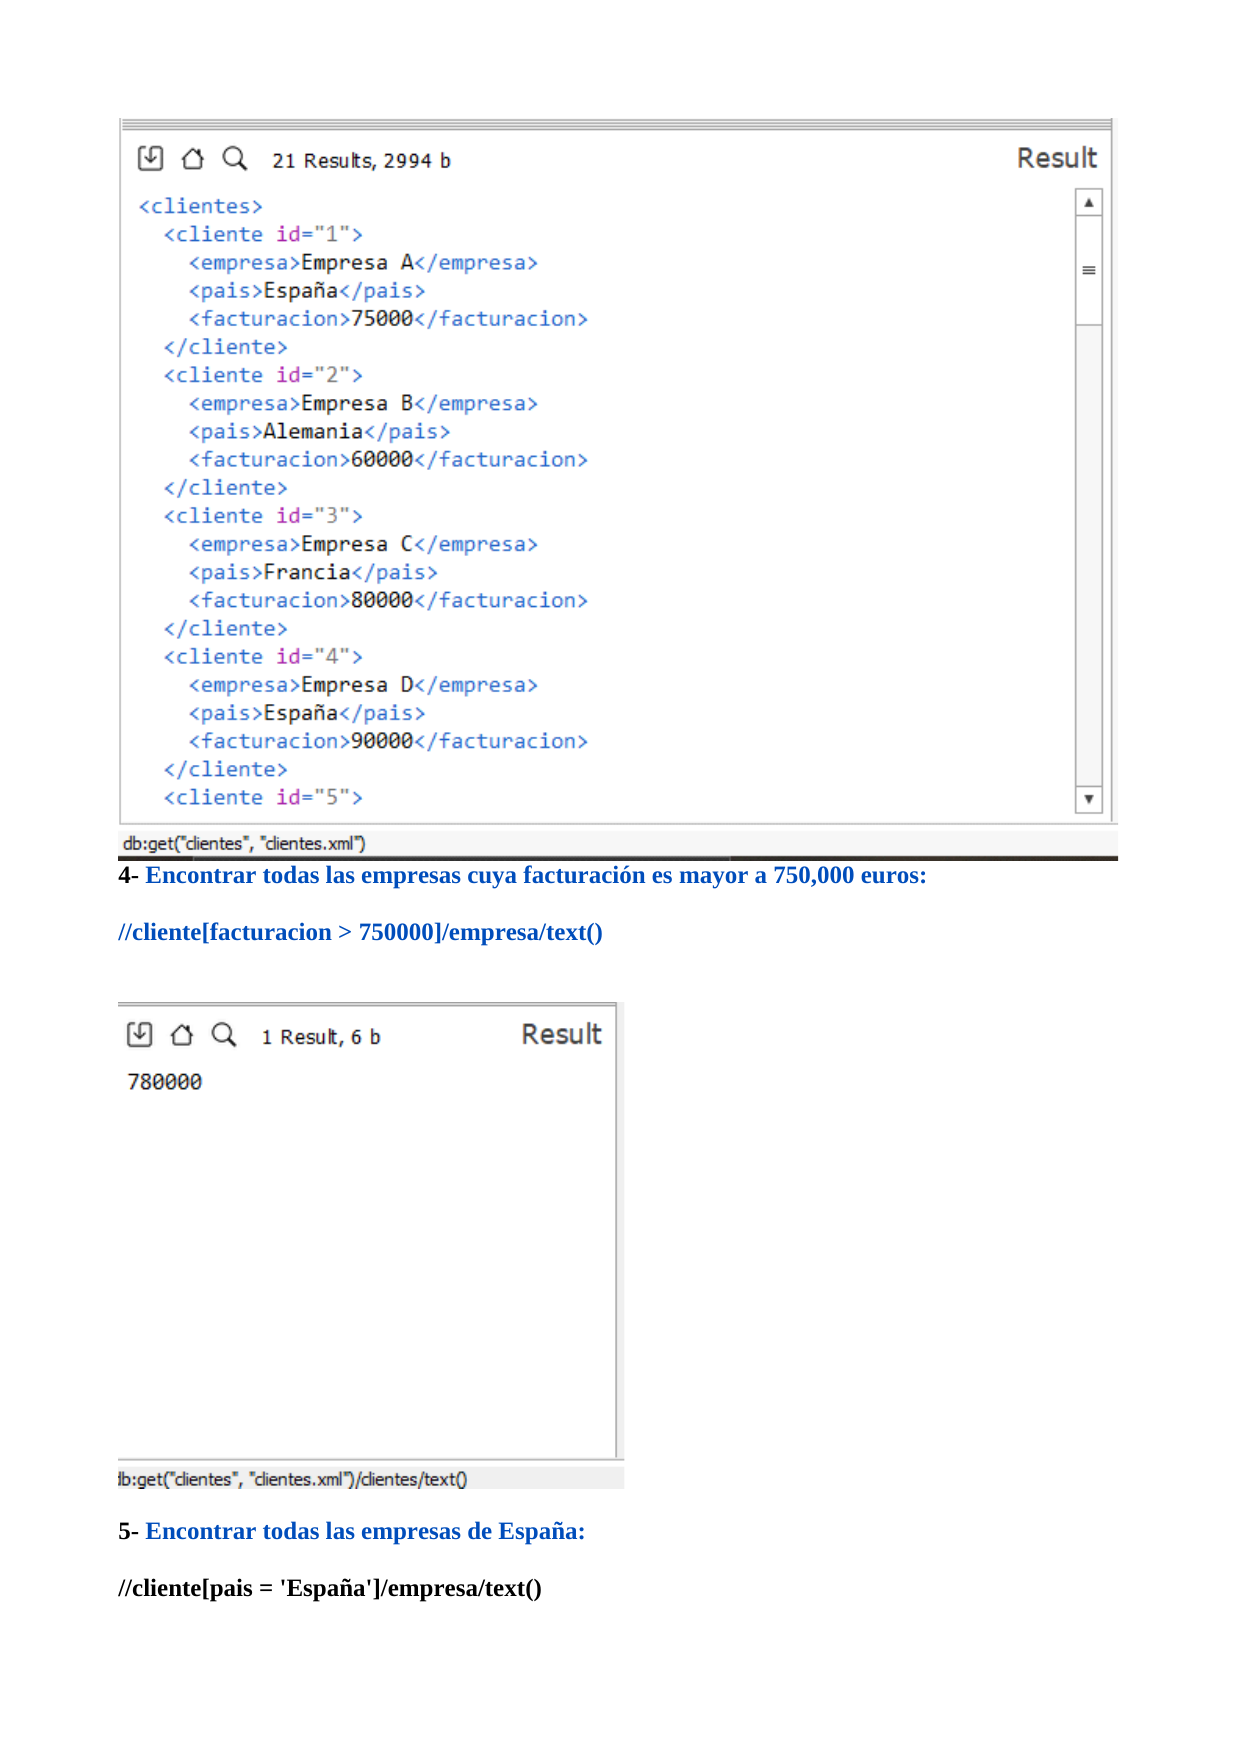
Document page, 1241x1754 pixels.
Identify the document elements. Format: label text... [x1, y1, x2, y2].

text //cliente[facturacion > 750000]/empresa/text() [118, 917, 1122, 946]
text 5- Encontrar todas las empresas de España: [118, 1516, 1122, 1545]
text //cliente[pais = 'España']/empresa/text() [118, 1573, 1122, 1602]
text 4- Encontrar todas las empresas cuya facturación es mayor a 750,000 euros: [118, 861, 1122, 889]
